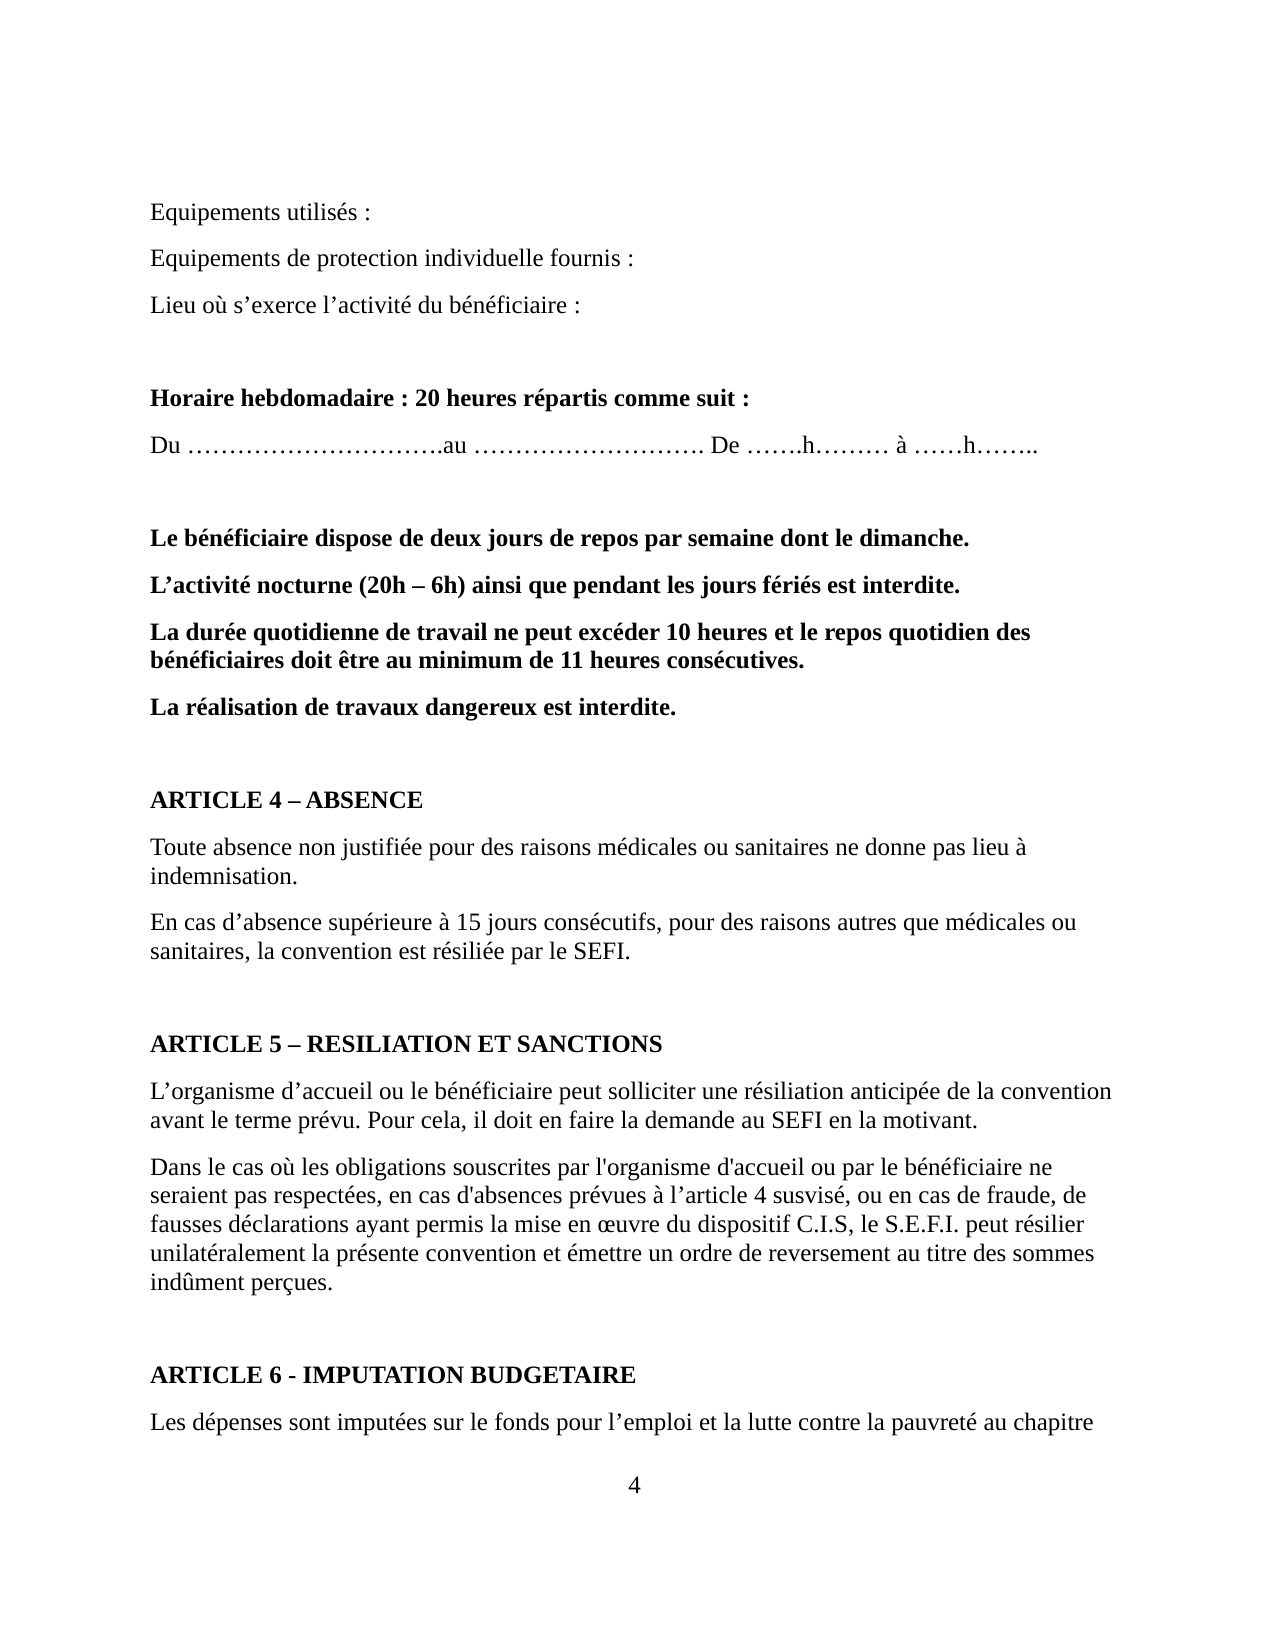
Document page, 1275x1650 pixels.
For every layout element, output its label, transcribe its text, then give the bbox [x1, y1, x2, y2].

text Toute absence non justifiée pour des raisons médicales ou sanitaires ne donne pas lieu à indemnisation. [150, 832, 1125, 889]
text ARTICLE 5 – RESILIATION ET SANCTIONS [150, 1029, 1125, 1058]
text ARTICLE 6 - IMPUTATION BUDGETAIRE [150, 1360, 1125, 1389]
text Le bénéficiaire dispose de deux jours de repos par semaine dont le dimanche. [150, 523, 1125, 552]
text ​ [150, 983, 1125, 1012]
text Dans le cas où les obligations souscrites par l'organisme d'accueil ou par le bénéficiaire ne seraient pas respectées, en cas d'absences prévues à l’article 4 susvisé, ou en cas de fraude, de fausses déclarations ayant permis la mise en œuvre du dispositif C.I.S, le S.E.F.I. peut résilier unilatéralement la présente convention et émettre un ordre de reversement au titre des sommes indûment perçues. [150, 1152, 1125, 1295]
text En cas d’absence supérieure à 15 jours consécutifs, pour des raisons autres que médicales ou sanitaires, la convention est résiliée par le SEFI. [150, 907, 1125, 965]
text La réalisation de travaux dangereux est interdite. [150, 692, 1125, 721]
text ​ [150, 739, 1125, 767]
text ​ [150, 150, 1125, 179]
text L’activité nocturne (20h – 6h) ainsi que pendant les jours fériés est interdite. [150, 570, 1125, 599]
text Du ………………………….au ………………………. De …….h……… à ……h…….. [150, 430, 1125, 459]
text La durée quotidienne de travail ne peut excéder 10 heures et le repos quotidien des bénéficiaires doit être au minimum de 11 heures consécutives. [150, 617, 1125, 674]
text Les dépenses sont imputées sur le fonds pour l’emploi et la lutte contre la pauvreté au chapitre [150, 1407, 1125, 1435]
text Lieu où s’exerce l’activité du bénéficiaire : [150, 290, 1125, 319]
text ​ [150, 337, 1125, 365]
text L’organisme d’accueil ou le bénéficiaire peut solliciter une résiliation anticipée de la convention avant le terme prévu. Pour cela, il doit en faire la demande au SEFI en la motivant. [150, 1076, 1125, 1134]
text ​ [150, 1313, 1125, 1342]
text Equipements utilisés : [150, 197, 1125, 225]
text ARTICLE 4 – ABSENCE [150, 785, 1125, 814]
text Horaire hebdomadaire : 20 heures répartis comme suit : [150, 383, 1125, 412]
text ​ [150, 477, 1125, 505]
text Equipements de protection individuelle fournis : [150, 243, 1125, 272]
